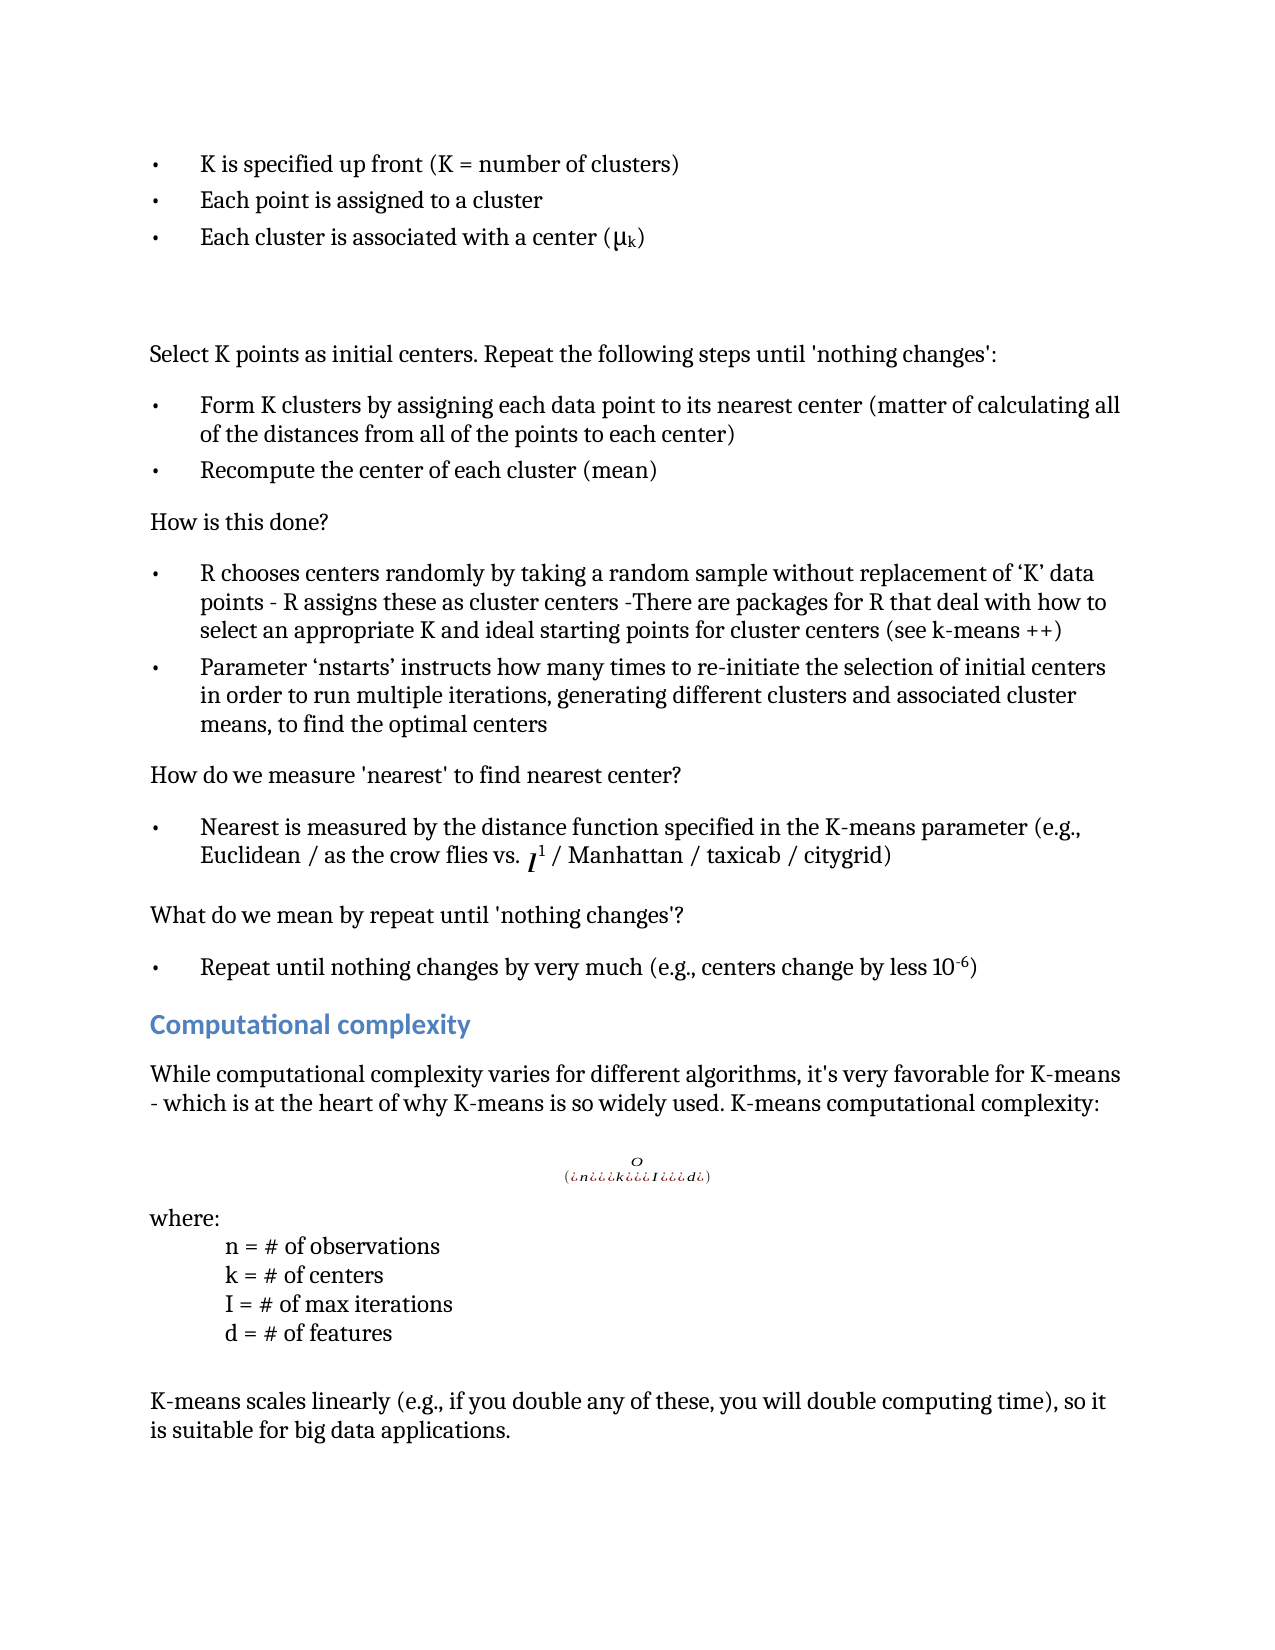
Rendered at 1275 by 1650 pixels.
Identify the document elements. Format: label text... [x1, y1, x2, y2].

text What do we mean by repeat until 'nothing changes'? [150, 901, 1125, 930]
text How do we measure 'nearest' to find nearest center? [150, 761, 1125, 790]
text d = # of features [225, 1318, 1125, 1347]
text How is this done? [150, 507, 1125, 536]
text where: [150, 1203, 1125, 1232]
list K is specified up front (K = number of clusters) [150, 150, 1125, 179]
text k = # of centers [225, 1261, 1125, 1290]
text Select K points as initial centers. Repeat the following steps until 'nothing changes': [150, 340, 1125, 369]
list Nearest is measured by the distance function specified in the K-means parameter (e.g., Euclidean / as the crow flies vs. 1 / Manhattan / taxicab / citygrid) [150, 812, 1125, 879]
text I = # of max iterations [225, 1290, 1125, 1318]
list Recompute the center of each cluster (mean) [150, 456, 1125, 485]
list Each cluster is associated with a center (μk) [150, 222, 1125, 251]
list Each point is assigned to a cluster [150, 186, 1125, 215]
list Form K clusters by assigning each data point to its nearest center (matter of calculating all of the distances from all of the points to each center) [150, 391, 1125, 449]
text K-means scales linearly (e.g., if you double any of these, you will double computing time), so it is suitable for big data applications. [150, 1387, 1125, 1444]
list R chooses centers randomly by taking a random sample without replacement of ‘K’ data points - R assigns these as cluster centers -There are packages for R that deal with how to select an appropriate K and ideal starting points for cluster centers (see k-means ++) [150, 559, 1125, 645]
text While computational complexity varies for different algorithms, it's very favorable for K-means - which is at the heart of why K-means is so widely used. K-means computational complexity: [150, 1060, 1125, 1118]
subtitle Computational complexity [150, 1006, 1125, 1041]
list Parameter ‘nstarts’ instructs how many times to re-initiate the selection of initial centers in order to run multiple iterations, generating different clusters and associated cluster means, to find the optimal centers [150, 652, 1125, 739]
text n = # of observations [225, 1232, 1125, 1261]
list Repeat until nothing changes by very much (e.g., centers change by less 10-6) [150, 952, 1125, 981]
